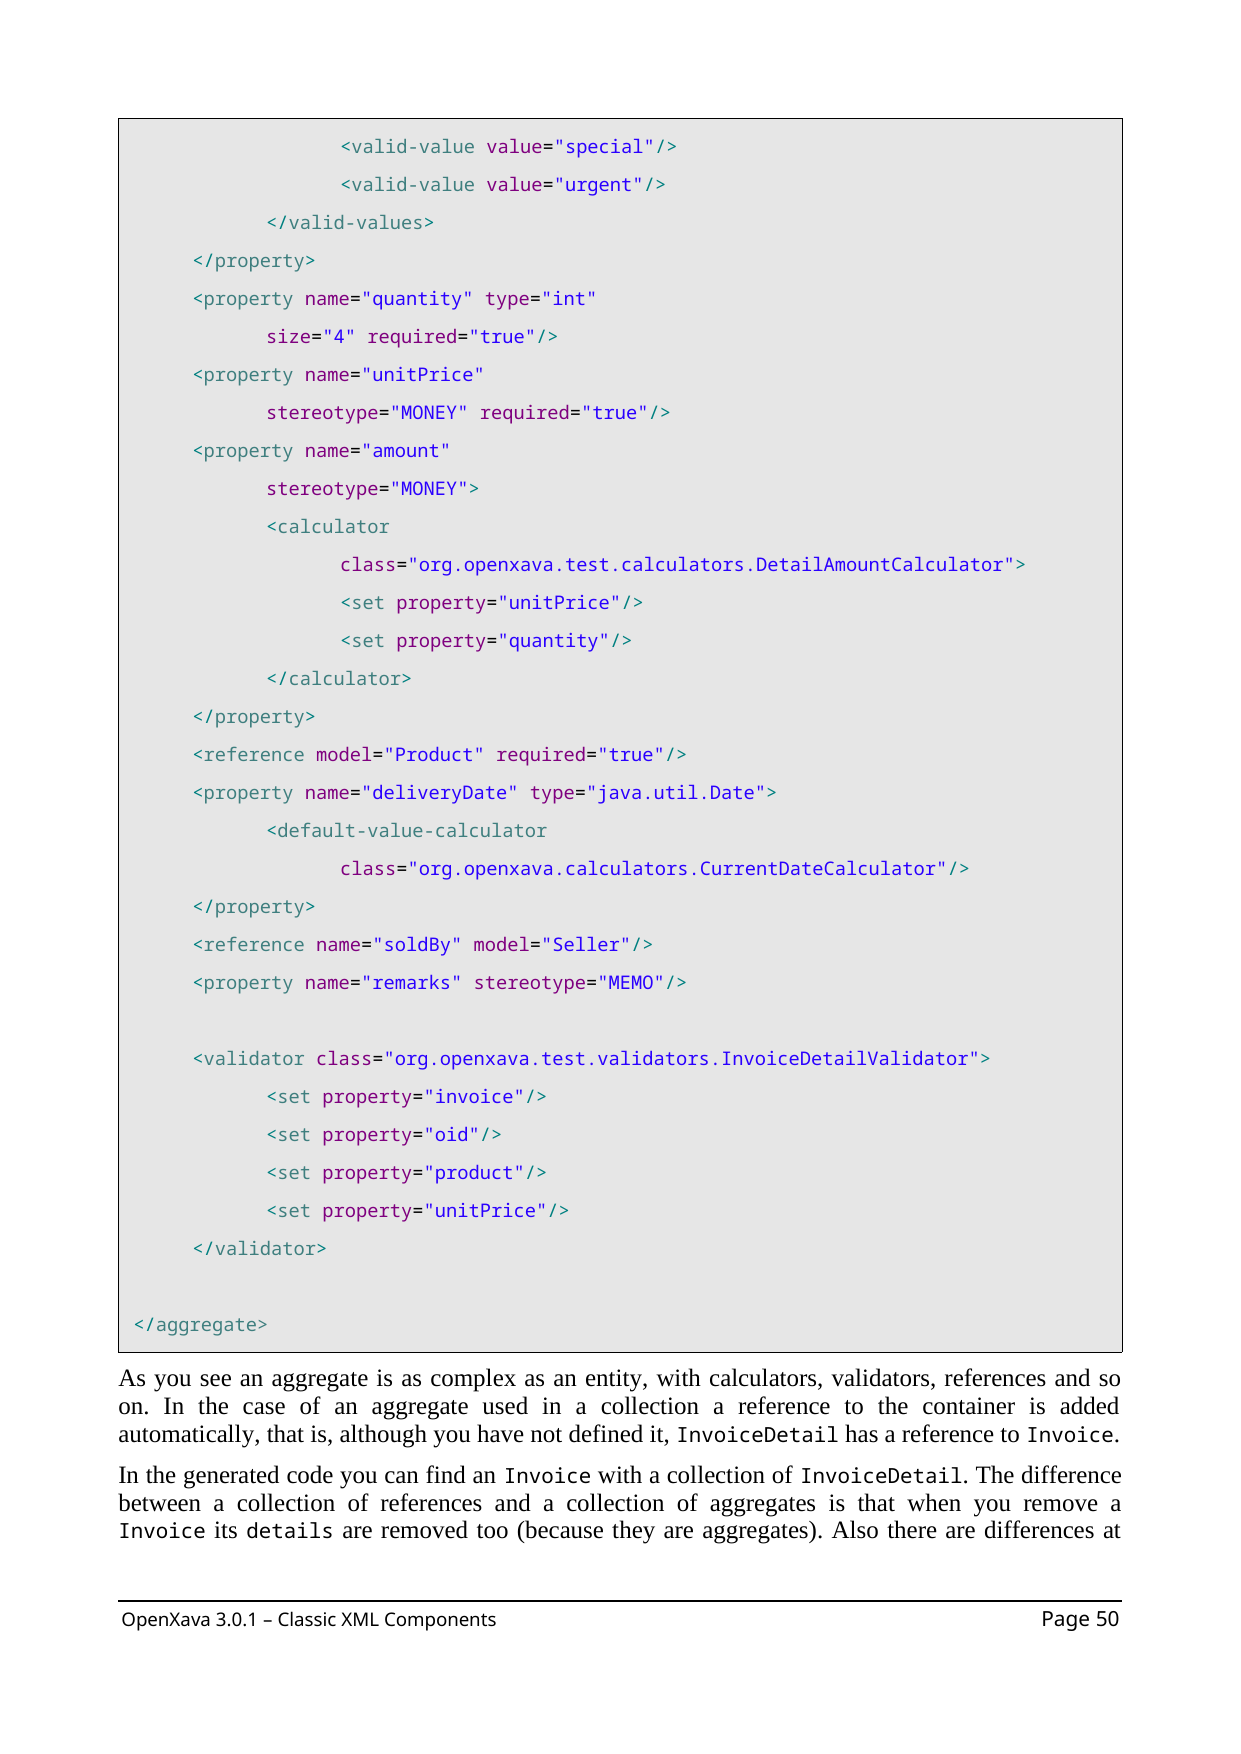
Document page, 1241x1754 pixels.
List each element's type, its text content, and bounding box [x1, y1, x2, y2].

text <reference name="soldBy" model="Seller"/> [119, 917, 1122, 954]
text </valid-values> [119, 194, 1122, 232]
text </aggregate> [119, 1297, 1122, 1352]
text <property name="amount" [119, 422, 1122, 460]
text As you see an aggregate is as complex as an entity, with calculators, validators, references and so on. In the case of an aggregate used in a collection a reference to the container is added automatically, that is, although you have not defined it, InvoiceDetail has a reference to Invoice. [118, 1364, 1122, 1448]
text size="4" required="true"/> [119, 308, 1122, 346]
text <calculator [119, 498, 1122, 536]
text <valid-value value="urgent"/> [119, 156, 1122, 194]
text <property name="remarks" stereotype="MEMO"/> [119, 954, 1122, 993]
text <property name="quantity" type="int" [119, 270, 1122, 308]
text stereotype="MONEY"> [119, 460, 1122, 498]
text <set property="invoice"/> [119, 1069, 1122, 1107]
text <set property="quantity"/> [119, 612, 1122, 650]
text <valid-value value="special"/> [119, 119, 1122, 156]
text </calculator> [119, 650, 1122, 688]
text <default-value-calculator [119, 802, 1122, 841]
text <set property="unitPrice"/> [119, 574, 1122, 612]
text <set property="oid"/> [119, 1107, 1122, 1145]
text <property name="deliveryDate" type="java.util.Date"> [119, 764, 1122, 802]
text class="org.openxava.calculators.CurrentDateCalculator"/> [119, 841, 1122, 878]
text </property> [119, 688, 1122, 726]
text </property> [119, 878, 1122, 917]
text <property name="unitPrice" [119, 346, 1122, 384]
text stereotype="MONEY" required="true"/> [119, 384, 1122, 422]
text <reference model="Product" required="true"/> [119, 726, 1122, 764]
text <set property="product"/> [119, 1145, 1122, 1183]
text class="org.openxava.test.calculators.DetailAmountCalculator"> [119, 536, 1122, 574]
text <set property="unitPrice"/> [119, 1183, 1122, 1221]
text <validator class="org.openxava.test.validators.InvoiceDetailValidator"> [119, 1031, 1122, 1069]
text In the generated code you can find an Invoice with a collection of InvoiceDetail. The difference between a collection of references and a collection of aggregates is that when you remove a Invoice its details are removed too (because they are aggregates). Also there are differences at [118, 1461, 1122, 1545]
text </validator> [119, 1221, 1122, 1259]
text </property> [119, 232, 1122, 270]
